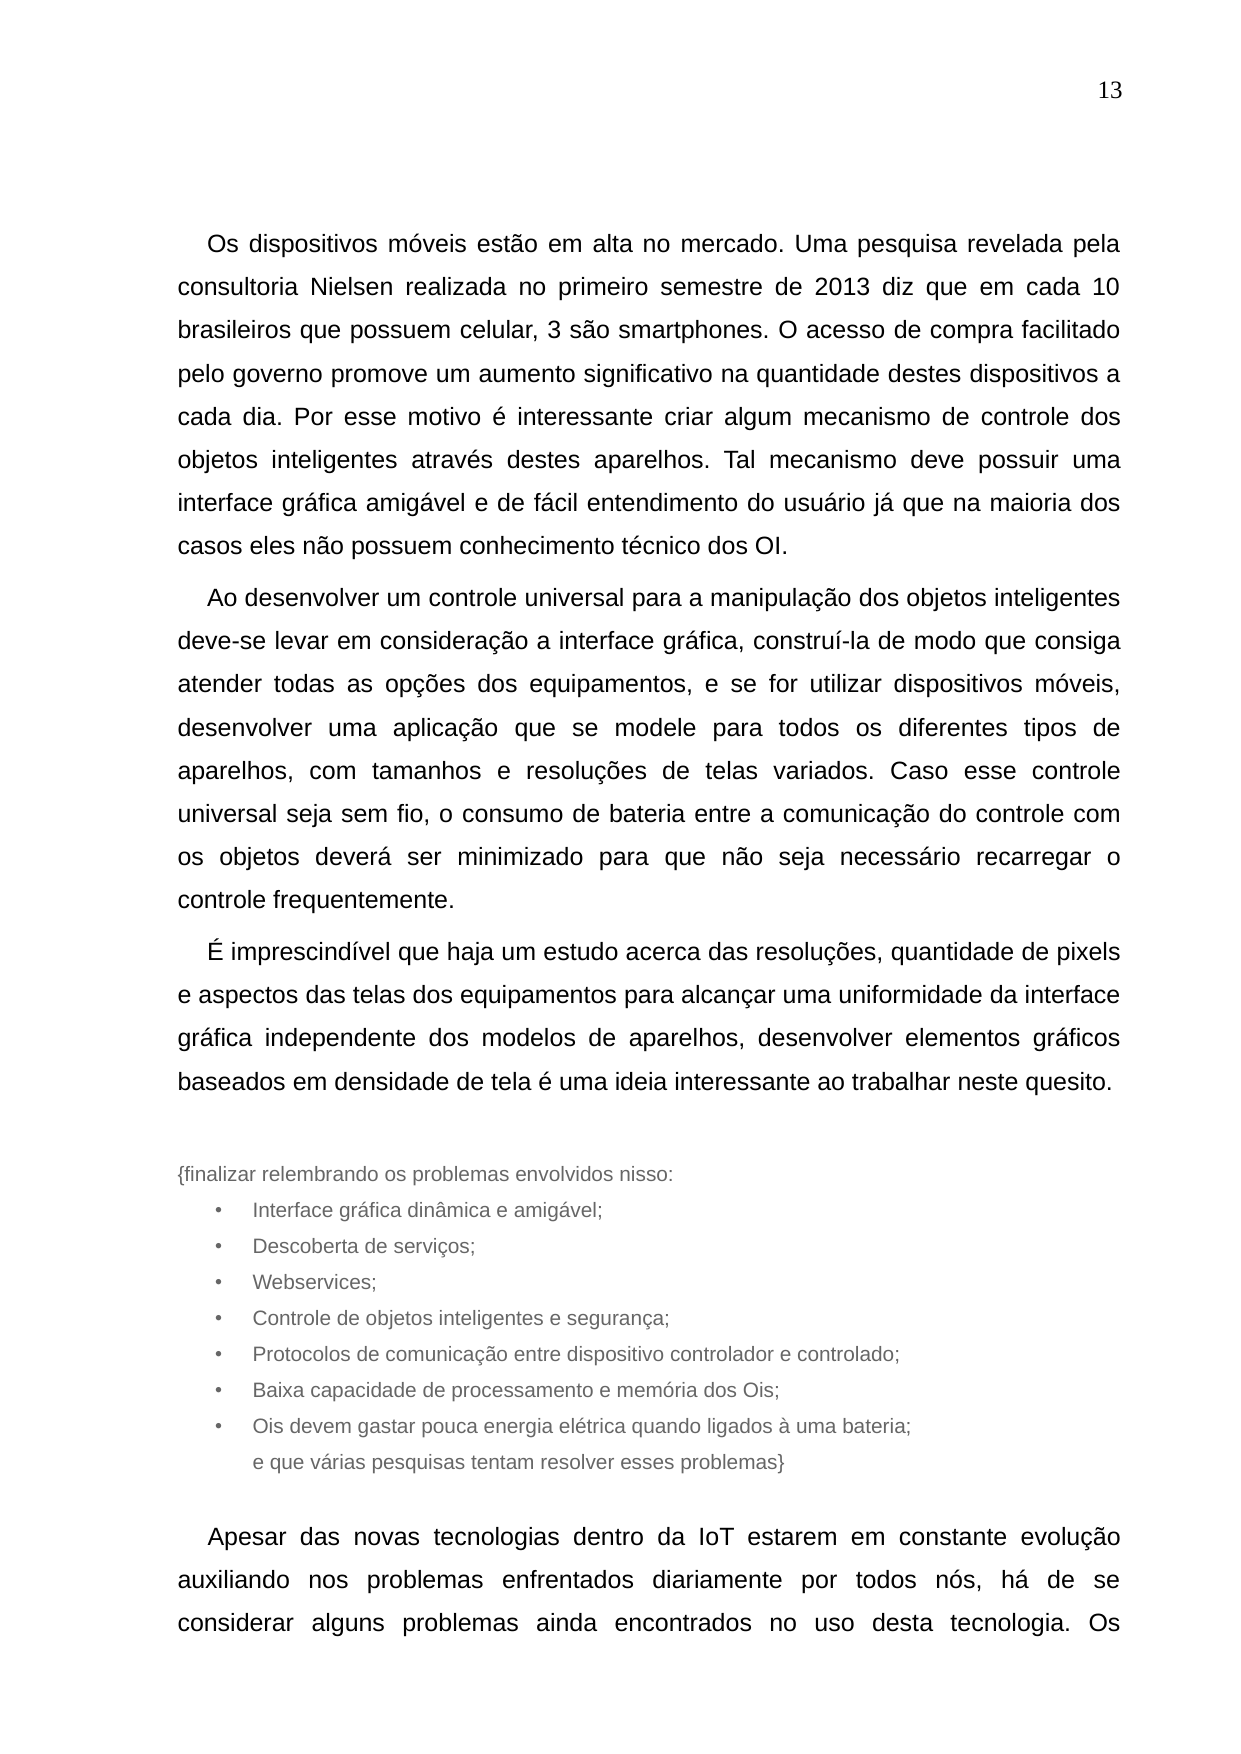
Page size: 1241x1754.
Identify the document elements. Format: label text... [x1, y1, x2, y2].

text Os dispositivos móveis estão em alta no mercado. Uma pesquisa revelada pela consultoria Nielsen realizada no primeiro semestre de 2013 diz que em cada 10 brasileiros que possuem celular, 3 são smartphones. O acesso de compra facilitado pelo governo promove um aumento significativo na quantidade destes dispositivos a cada dia. Por esse motivo é interessante criar algum mecanismo de controle dos objetos inteligentes através destes aparelhos. Tal mecanismo deve possuir uma interface gráfica amigável e de fácil entendimento do usuário já que na maioria dos casos eles não possuem conhecimento técnico dos OI. [177, 229, 1122, 560]
list e que várias pesquisas tentam resolver esses problemas} [215, 1450, 1122, 1474]
text Apesar das novas tecnologias dentro da IoT estarem em constante evolução auxiliando nos problemas enfrentados diariamente por todos nós, há de se considerar alguns problemas ainda encontrados no uso desta tecnologia. Os [177, 1522, 1122, 1637]
list Descoberta de serviços; [215, 1234, 1122, 1258]
text É imprescindível que haja um estudo acerca das resoluções, quantidade de pixels e aspectos das telas dos equipamentos para alcançar uma uniformidade da interface gráfica independente dos modelos de aparelhos, desenvolver elementos gráficos baseados em densidade de tela é uma ideia interessante ao trabalhar neste quesito. [177, 937, 1122, 1095]
list Webservices; [215, 1270, 1122, 1294]
list Baixa capacidade de processamento e memória dos Ois; [215, 1378, 1122, 1402]
list Protocolos de comunicação entre dispositivo controlador e controlado; [215, 1342, 1122, 1366]
list Interface gráfica dinâmica e amigável; [215, 1198, 1122, 1222]
list Controle de objetos inteligentes e segurança; [215, 1306, 1122, 1330]
text Ao desenvolver um controle universal para a manipulação dos objetos inteligentes deve-se levar em consideração a interface gráfica, construí-la de modo que consiga atender todas as opções dos equipamentos, e se for utilizar dispositivos móveis, desenvolver uma aplicação que se modele para todos os diferentes tipos de aparelhos, com tamanhos e resoluções de telas variados. Caso esse controle universal seja sem fio, o consumo de bateria entre a comunicação do controle com os objetos deverá ser minimizado para que não seja necessário recarregar o controle frequentemente. [177, 583, 1122, 914]
list Ois devem gastar pouca energia elétrica quando ligados à uma bateria; [215, 1414, 1122, 1438]
text {finalizar relembrando os problemas envolvidos nisso: [177, 1162, 1122, 1186]
